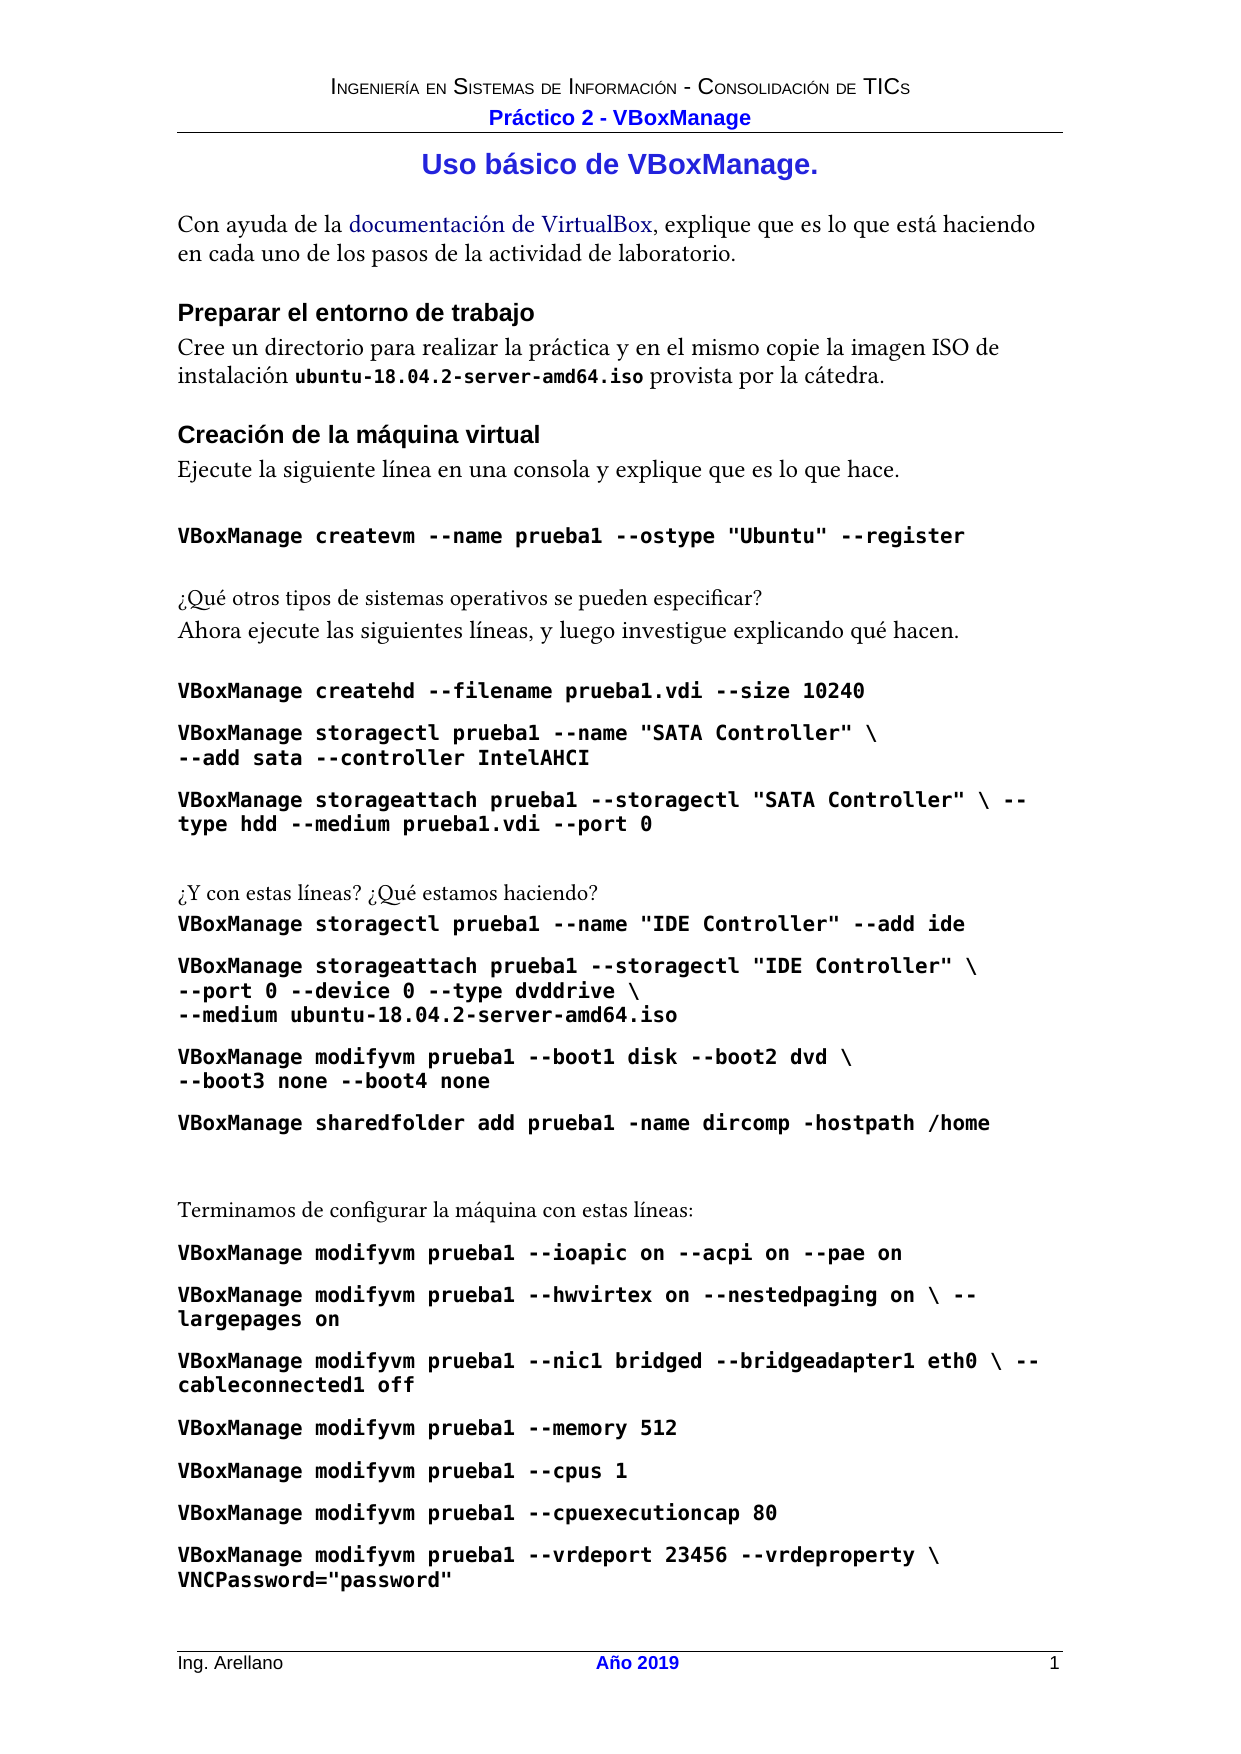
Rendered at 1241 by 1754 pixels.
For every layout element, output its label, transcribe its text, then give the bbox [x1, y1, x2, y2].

text VBoxManage modifyvm prueba1 --nic1 bridged --bridgeadapter1 eth0 \ --cableconnected1 off [177, 1349, 1063, 1398]
text Con ayuda de la documentación de VirtualBox, explique que es lo que está haciendo en cada uno de los pasos de la actividad de laboratorio. [177, 210, 1063, 267]
text VBoxManage storageattach prueba1 --storagectl "SATA Controller" \ --type hdd --medium prueba1.vdi --port 0 [177, 788, 1063, 836]
subtitle Preparar el entorno de trabajo [177, 298, 1063, 326]
text ¿Y con estas líneas? ¿Qué estamos haciendo? [177, 854, 1063, 907]
text VBoxManage sharedfolder add prueba1 -name dircomp -hostpath /home [177, 1111, 1063, 1136]
text VBoxManage storagectl prueba1 --name "IDE Controller" --add ide [177, 912, 1063, 937]
text ¿Qué otros tipos de sistemas operativos se pueden especificar? [177, 584, 1063, 611]
text Ejecute la siguiente línea en una consola y explique que es lo que hace. [177, 455, 1063, 483]
text VBoxManage modifyvm prueba1 --cpuexecutioncap 80 [177, 1502, 1063, 1526]
text VBoxManage modifyvm prueba1 --vrdeport 23456 --vrdeproperty \ VNCPassword="password" [177, 1543, 1063, 1592]
text VBoxManage modifyvm prueba1 --ioapic on --acpi on --pae on [177, 1241, 1063, 1265]
text VBoxManage storageattach prueba1 --storagectl "IDE Controller" \ --port 0 --device 0 --type dvddrive \ --medium ubuntu-18.04.2-server-amd64.iso [177, 954, 1063, 1027]
subtitle Creación de la máquina virtual [177, 421, 1063, 449]
text VBoxManage modifyvm prueba1 --cpus 1 [177, 1458, 1063, 1484]
text Ahora ejecute las siguientes líneas, y luego investigue explicando qué hacen. [177, 617, 1063, 674]
text VBoxManage createvm --name prueba1 --ostype "Ubuntu" --register [177, 524, 1063, 548]
subtitle Uso básico de VBoxManage. [177, 148, 1063, 180]
text Terminamos de configurar la máquina con estas líneas: [177, 1197, 1063, 1223]
text VBoxManage storagectl prueba1 --name "SATA Controller" \ --add sata --controller IntelAHCI [177, 722, 1063, 770]
text VBoxManage createhd --filename prueba1.vdi --size 10240 [177, 679, 1063, 704]
text Cree un directorio para realizar la práctica y en el mismo copie la imagen ISO de instalación ubuntu-18.04.2-server-amd64.iso provista por la cátedra. [177, 333, 1063, 390]
text VBoxManage modifyvm prueba1 --hwvirtex on --nestedpaging on \ --largepages on [177, 1283, 1063, 1332]
text VBoxManage modifyvm prueba1 --memory 512 [177, 1416, 1063, 1440]
text VBoxManage modifyvm prueba1 --boot1 disk --boot2 dvd \ --boot3 none --boot4 none [177, 1045, 1063, 1093]
